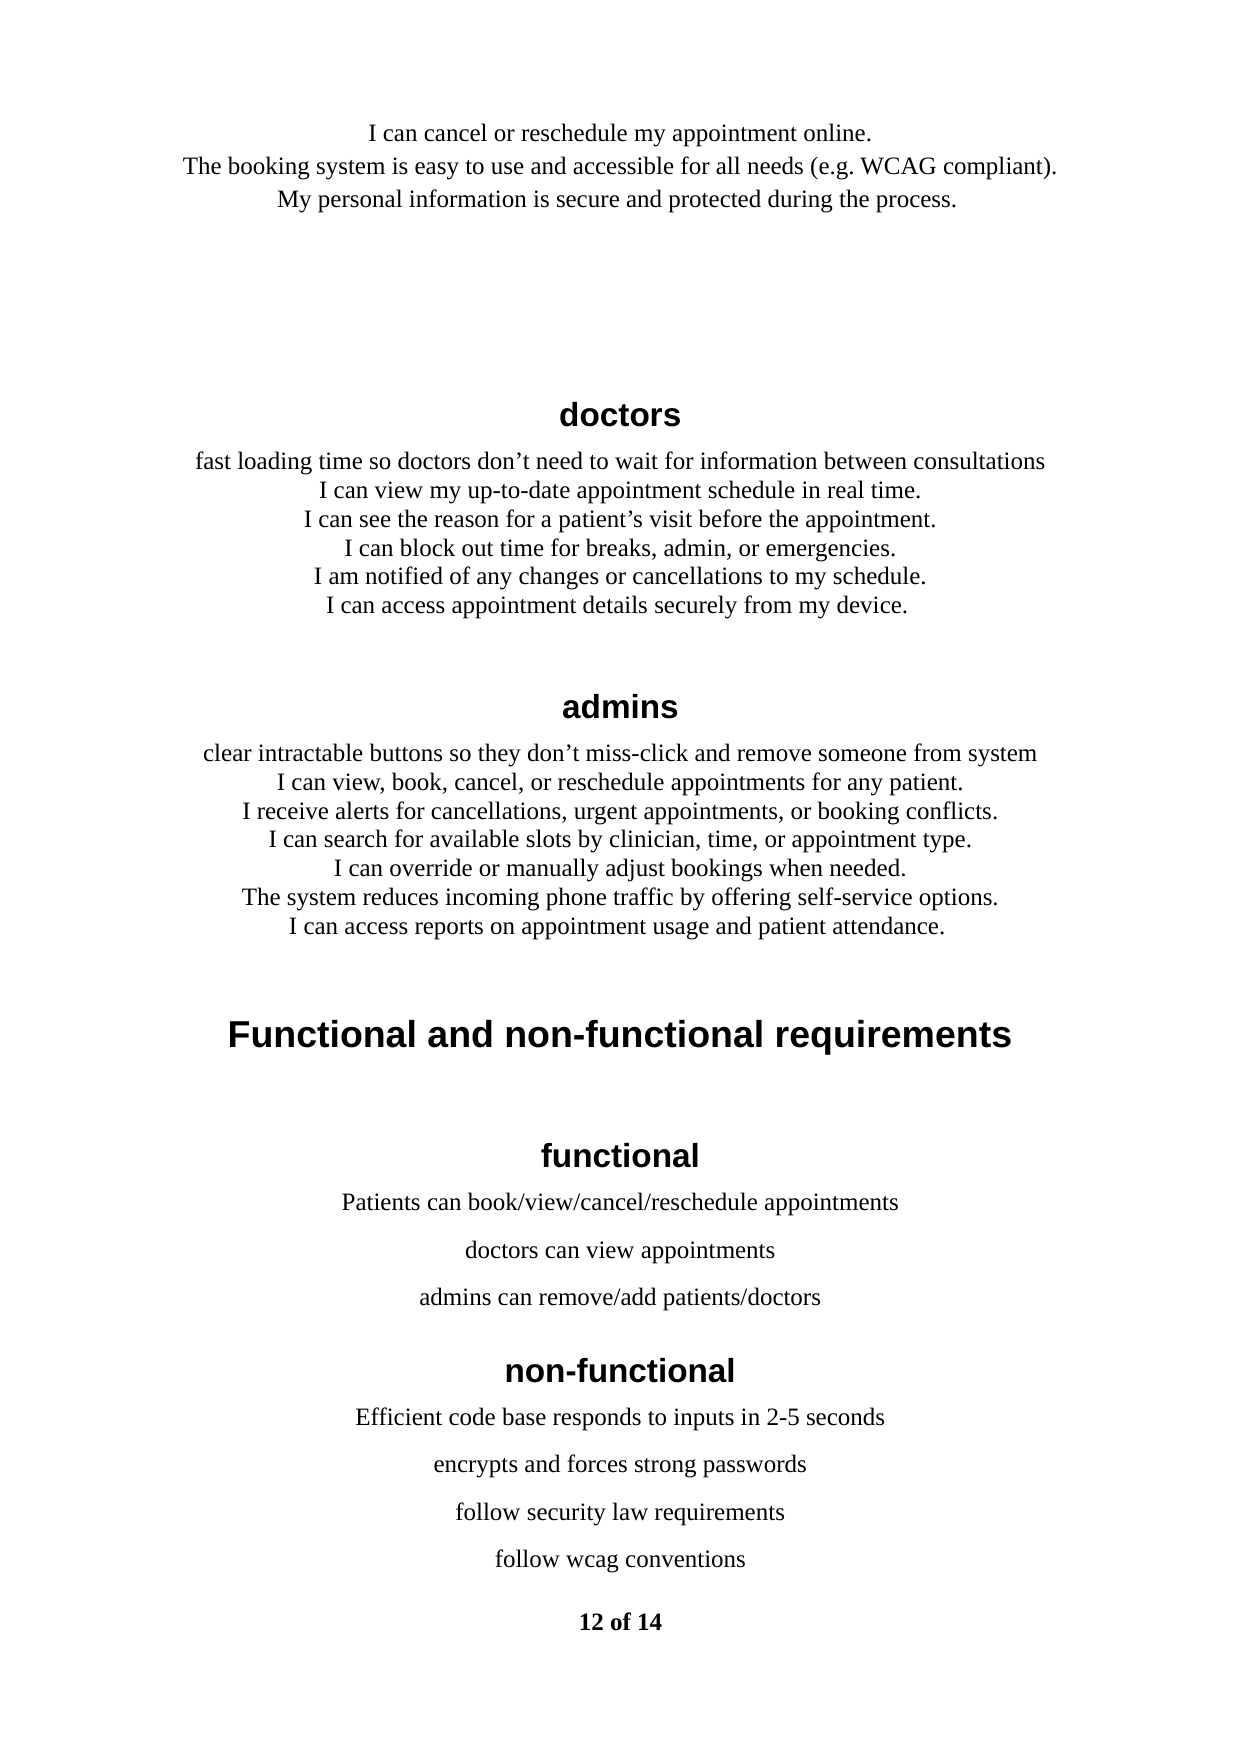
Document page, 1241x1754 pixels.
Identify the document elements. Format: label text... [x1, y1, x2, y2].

text follow wcag conventions [118, 1544, 1122, 1573]
text Patients can book/view/cancel/reschedule appointments [118, 1187, 1122, 1216]
subtitle admins [118, 687, 1122, 726]
text doctors can view appointments [118, 1235, 1122, 1263]
text encrypts and forces strong passwords [118, 1449, 1122, 1478]
text I can cancel or reschedule my appointment online. The booking system is easy to use and accessible for all needs (e.g. WCAG compliant). My personal information is secure and protected during the process. [118, 118, 1122, 213]
subtitle functional [118, 1136, 1122, 1174]
text clear intractable buttons so they don’t miss-click and remove someone from system [118, 738, 1122, 767]
text fast loading time so doctors don’t need to wait for information between consultations [118, 446, 1122, 475]
subtitle Functional and non-functional requirements [118, 1012, 1122, 1055]
subtitle non-functional [118, 1351, 1122, 1389]
text follow security law requirements [118, 1497, 1122, 1526]
text I can view my up-to-date appointment schedule in real time. I can see the reason for a patient’s visit before the appointment. I can block out time for breaks, admin, or emergencies. I am notified of any changes or cancellations to my schedule. I can access appointment details securely from my device. [118, 475, 1122, 619]
text I can view, book, cancel, or reschedule appointments for any patient. I receive alerts for cancellations, urgent appointments, or booking conflicts. I can search for available slots by clinician, time, or appointment type. I can override or manually adjust bookings when needed. The system reduces incoming phone traffic by offering self-service options. I can access reports on appointment usage and patient attendance. [118, 767, 1122, 939]
text admins can remove/add patients/doctors [118, 1282, 1122, 1311]
text Efficient code base responds to inputs in 2-5 seconds [118, 1402, 1122, 1430]
subtitle doctors [118, 395, 1122, 434]
